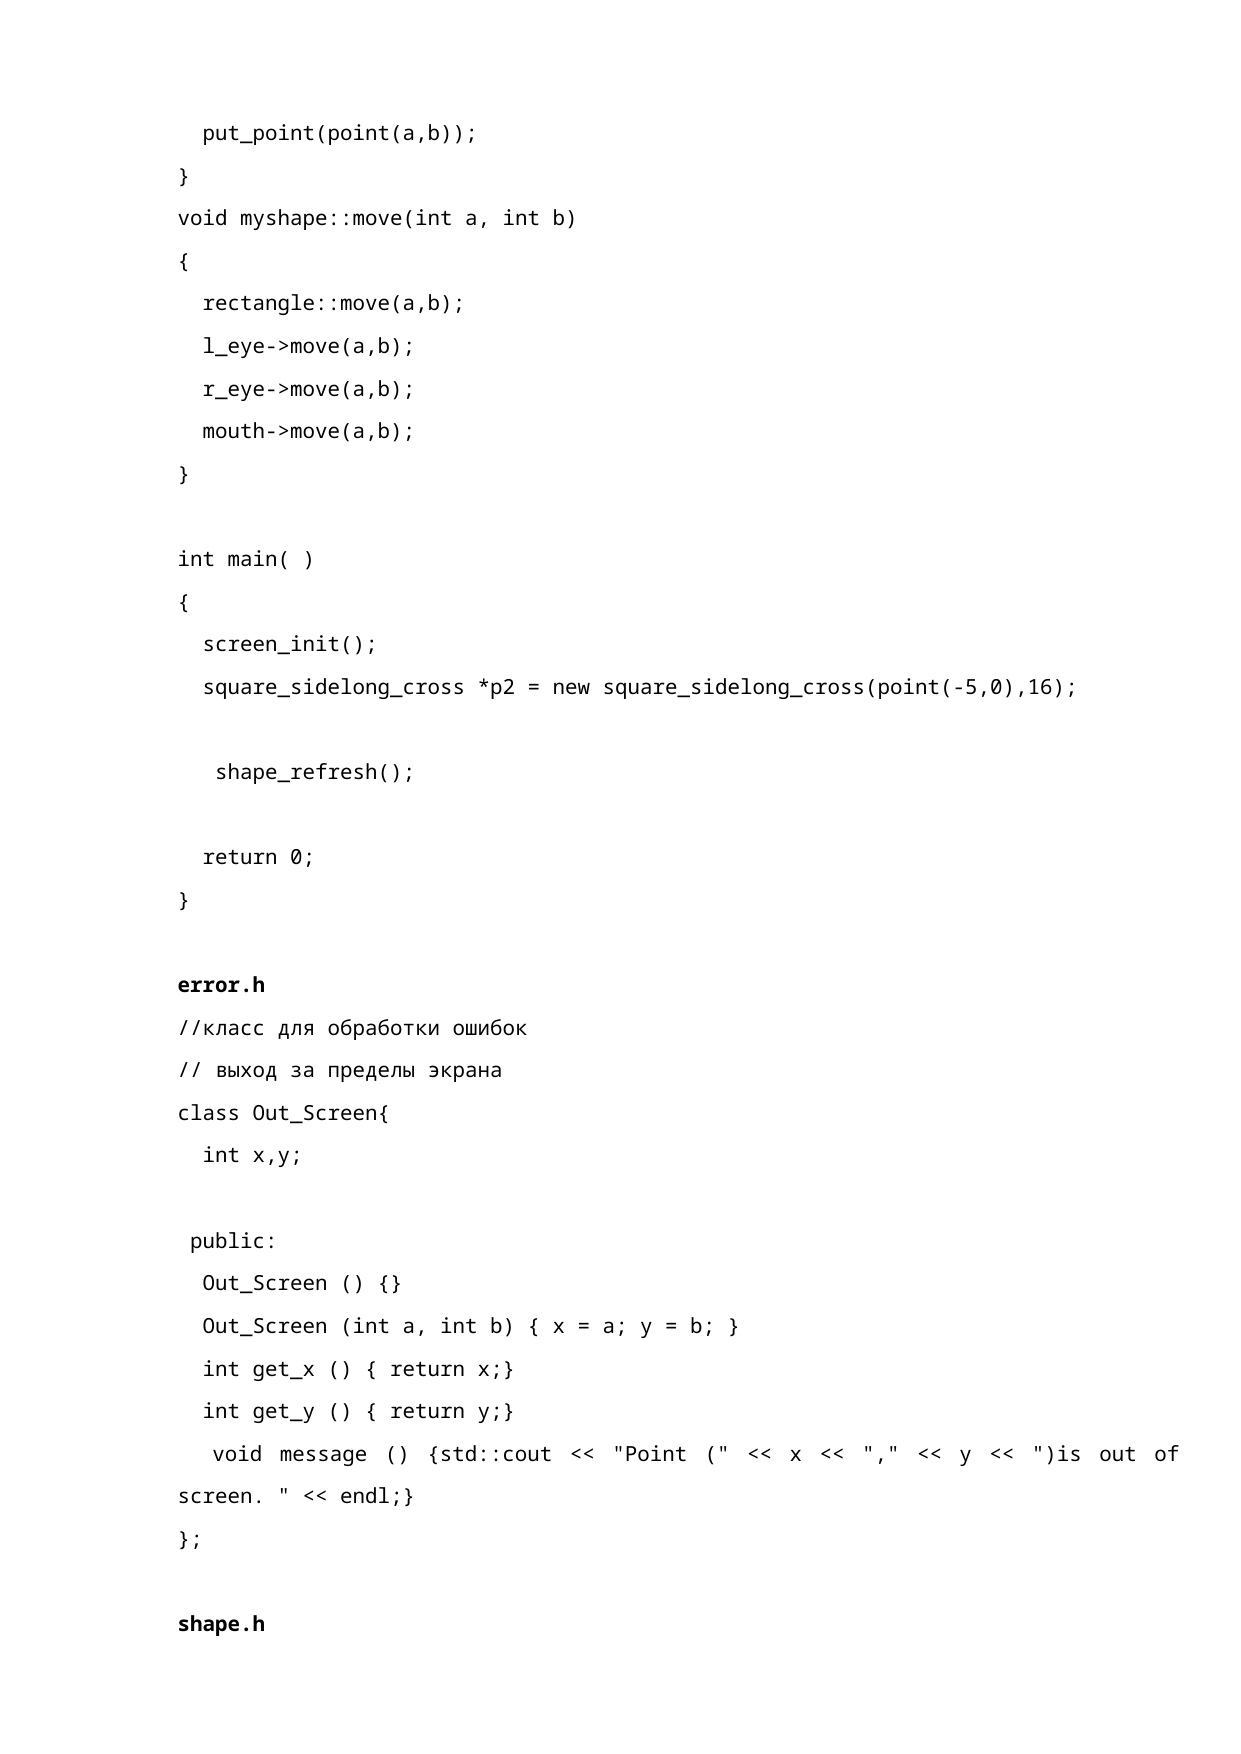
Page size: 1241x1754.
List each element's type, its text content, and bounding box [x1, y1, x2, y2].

text }; [177, 1524, 1181, 1552]
text mouth->move(a,b); [177, 416, 1181, 445]
text { [177, 246, 1181, 274]
text error.h [177, 970, 1181, 999]
text // выход за пределы экрана [177, 1055, 1181, 1084]
text int main( ) [177, 544, 1181, 573]
text int x,y; [177, 1141, 1181, 1169]
text } [177, 459, 1181, 487]
text void message () {std::cout << "Point (" << x << "," << y << ")is out of screen. " << endl;} [177, 1439, 1181, 1510]
text } [177, 885, 1181, 913]
text Out_Screen (int a, int b) { x = a; y = b; } [177, 1311, 1181, 1339]
text square_sidelong_cross *p2 = new square_sidelong_cross(point(-5,0),16); [177, 672, 1181, 700]
text return 0; [177, 842, 1181, 871]
text rectangle::move(a,b); [177, 288, 1181, 317]
text int get_x () { return x;} [177, 1354, 1181, 1382]
text } [177, 161, 1181, 189]
text int get_y () { return y;} [177, 1396, 1181, 1425]
text r_eye->move(a,b); [177, 374, 1181, 402]
text void myshape::move(int a, int b) [177, 203, 1181, 232]
text put_point(point(a,b)); [177, 118, 1181, 147]
text Out_Screen () {} [177, 1268, 1181, 1297]
text { [177, 587, 1181, 615]
text public: [177, 1226, 1181, 1254]
text shape.h [177, 1609, 1181, 1638]
text shape_refresh(); [177, 757, 1181, 786]
text l_eye->move(a,b); [177, 331, 1181, 359]
text class Out_Screen{ [177, 1098, 1181, 1126]
text screen_init(); [177, 629, 1181, 658]
text //класс для обработки ошибок [177, 1013, 1181, 1041]
